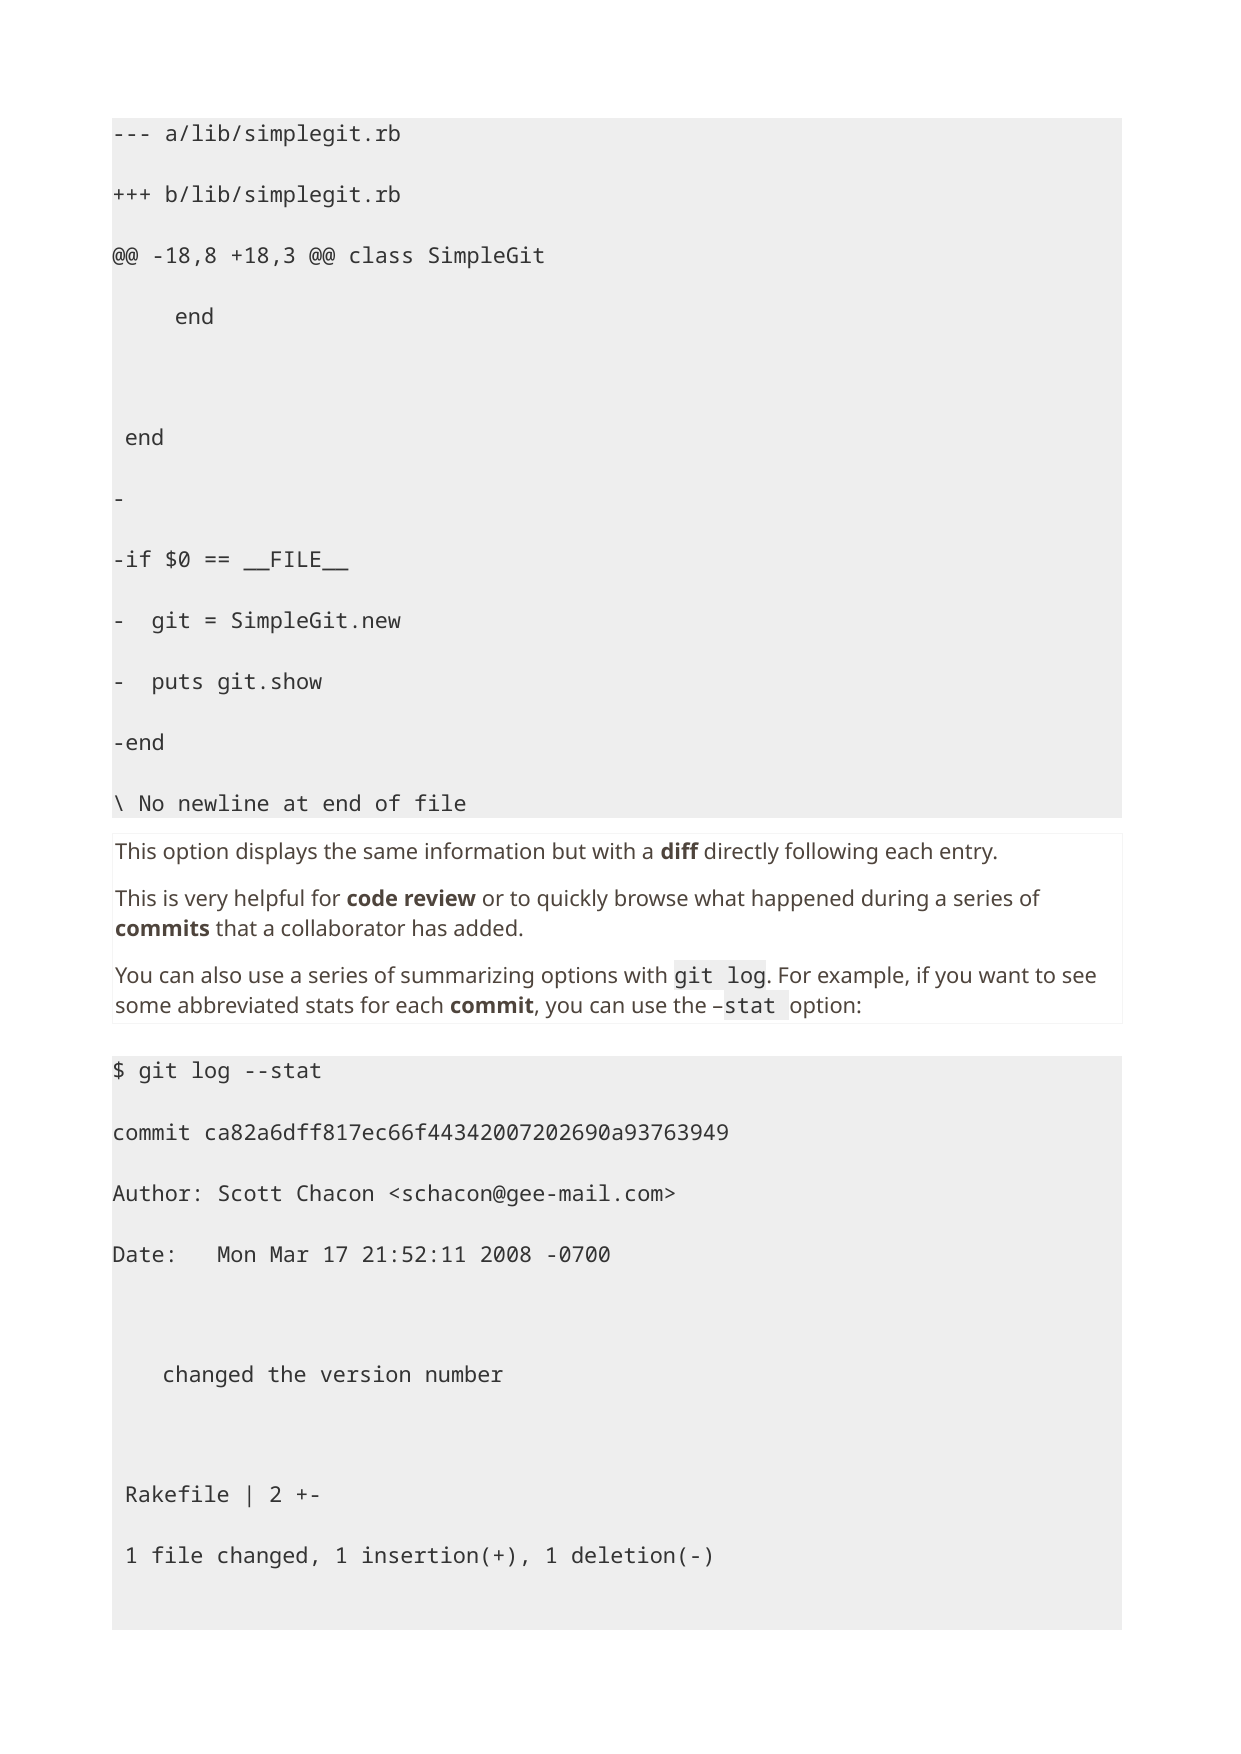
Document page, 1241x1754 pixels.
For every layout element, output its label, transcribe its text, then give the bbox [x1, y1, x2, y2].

text --- a/lib/simplegit.rb [112, 118, 1122, 148]
text Author: Scott Chacon <schacon@gee-mail.com> [112, 1178, 1122, 1207]
text @@ -18,8 +18,3 @@ class SimpleGit [112, 240, 1122, 270]
text 1 file changed, 1 insertion(+), 1 deletion(-) [112, 1541, 1122, 1570]
text Date: Mon Mar 17 21:52:11 2008 -0700 [112, 1239, 1122, 1268]
text This option displays the same information but with a diff directly following each entry. [113, 834, 1122, 866]
text -end [112, 727, 1122, 757]
text You can also use a series of summarizing options with git log. For example, if you want to see some abbreviated stats for each commit, you can use the –stat option: [113, 957, 1122, 1023]
text - puts git.show [112, 666, 1122, 696]
text +++ b/lib/simplegit.rb [112, 179, 1122, 209]
text end [112, 422, 1122, 451]
text commit ca82a6dff817ec66f44342007202690a93763949 [112, 1117, 1122, 1146]
text -if $0 == __FILE__ [112, 544, 1122, 573]
text Rakefile | 2 +- [112, 1479, 1122, 1509]
text - git = SimpleGit.new [112, 605, 1122, 634]
text \ No newline at end of file [112, 788, 1122, 818]
text $ git log --stat [112, 1056, 1122, 1085]
text - [112, 483, 1122, 512]
text changed the version number [112, 1359, 1122, 1389]
text This is very helpful for code review or to quickly browse what happened during a series of commits that a collaborator has added. [113, 880, 1122, 943]
text end [112, 301, 1122, 331]
